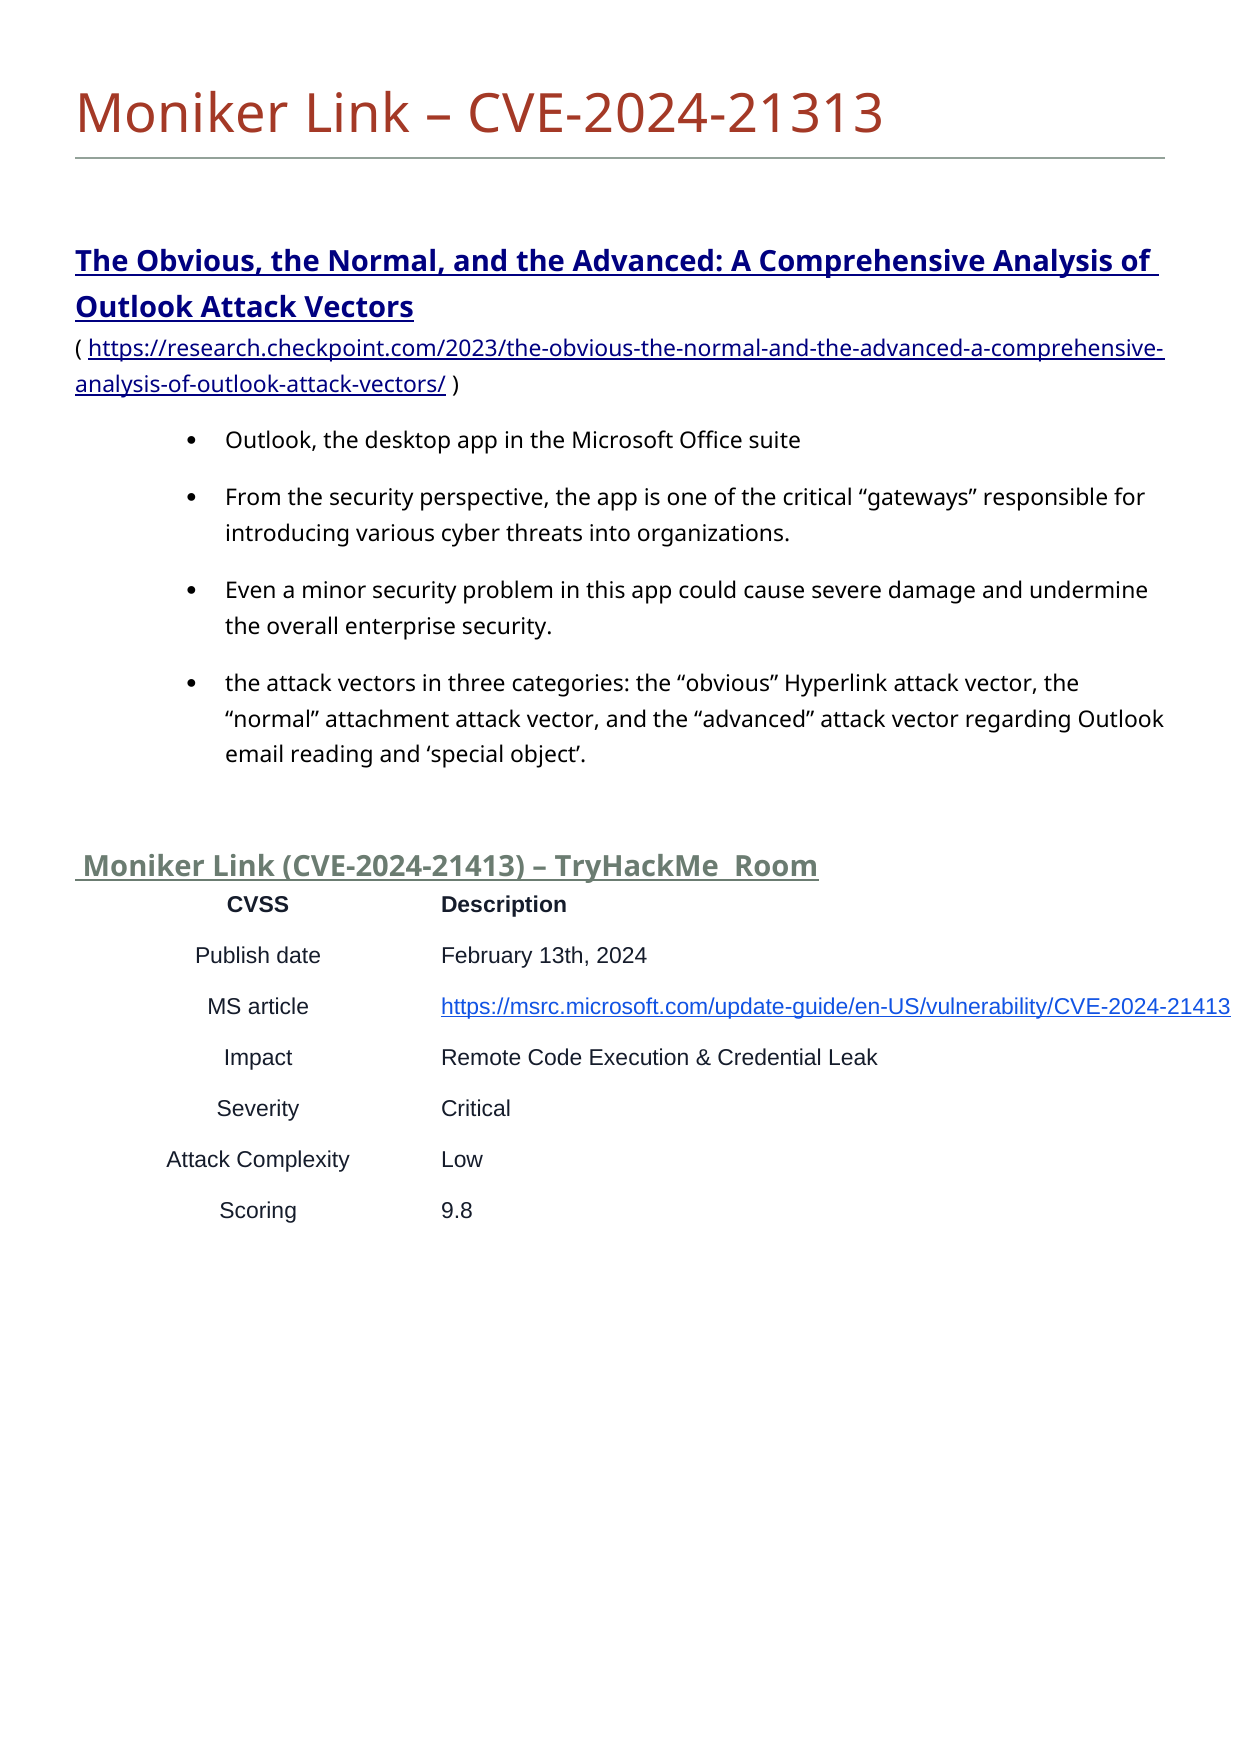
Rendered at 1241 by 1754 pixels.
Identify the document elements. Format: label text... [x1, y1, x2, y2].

table_cell Impact [75, 1044, 441, 1095]
table_cell Remote Code Execution & Credential Leak [441, 1044, 1240, 1095]
table_cell https://msrc.microsoft.com/update-guide/en-US/vulnerability/CVE-2024-21413 [441, 993, 1240, 1044]
subtitle Moniker Link (CVE-2024-21413) – TryHackMe Room [75, 845, 1165, 885]
table_header CVSS [75, 891, 441, 942]
table_cell 9.8 [441, 1197, 1240, 1302]
title Moniker Link – CVE-2024-21313 [75, 75, 1165, 157]
table_cell MS article [75, 993, 441, 1044]
table_cell Severity [75, 1095, 441, 1146]
list From the security perspective, the app is one of the critical “gateways” responsible for introducing various cyber threats into organizations. [187, 481, 1165, 548]
text ( https://research.checkpoint.com/2023/the-obvious-the-normal-and-the-advanced-a-comprehensive-analysis-of-outlook-attack-vectors/ ) [75, 332, 1165, 399]
list the attack vectors in three categories: the “obvious” Hyperlink attack vector, the “normal” attachment attack vector, and the “advanced” attack vector regarding Outlook email reading and ‘special object’. [187, 667, 1165, 770]
table_header Description [441, 891, 1240, 942]
subtitle The Obvious, the Normal, and the Advanced: A Comprehensive Analysis of Outlook Attack Vectors [75, 240, 1165, 326]
list Even a minor security problem in this app could cause severe damage and undermine the overall enterprise security. [187, 574, 1165, 641]
table_cell Publish date [75, 942, 441, 993]
table_cell Critical [441, 1095, 1240, 1146]
list Outlook, the desktop app in the Microsoft Office suite [187, 424, 1165, 456]
table_cell February 13th, 2024 [441, 942, 1240, 993]
table_cell Attack Complexity [75, 1146, 441, 1197]
table_cell Scoring [75, 1197, 441, 1302]
table_cell Low [441, 1146, 1240, 1197]
